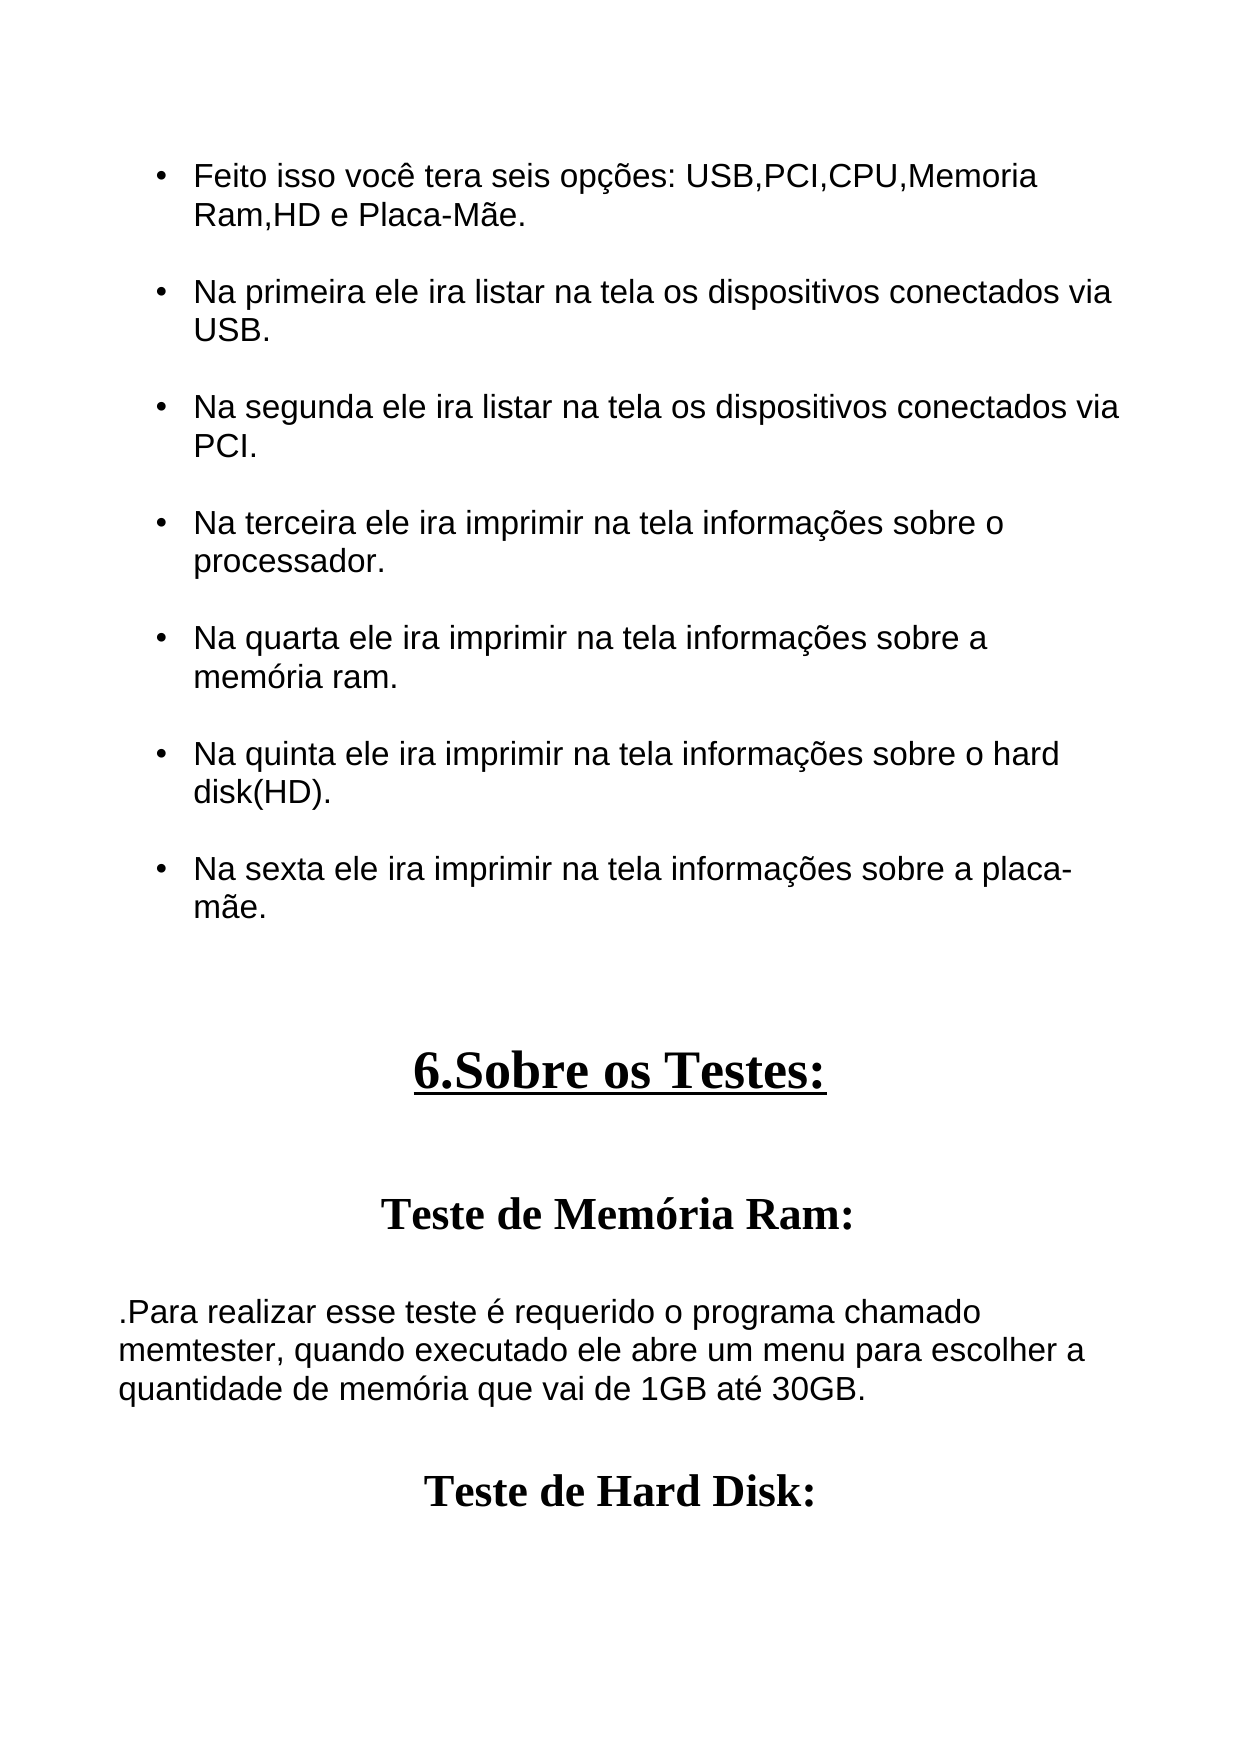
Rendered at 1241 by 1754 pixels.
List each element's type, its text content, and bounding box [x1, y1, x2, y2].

list Na terceira ele ira imprimir na tela informações sobre o processador. [156, 503, 1122, 580]
list Na primeira ele ira listar na tela os dispositivos conectados via USB. [156, 272, 1122, 349]
list Na quinta ele ira imprimir na tela informações sobre o hard disk(HD). [156, 734, 1122, 811]
list Na sexta ele ira imprimir na tela informações sobre a placa-mãe. [156, 849, 1122, 926]
text .Para realizar esse teste é requerido o programa chamado memtester, quando executado ele abre um menu para escolher a quantidade de memória que vai de 1GB até 30GB. [118, 1292, 1122, 1407]
text 6.Sobre os Testes: [118, 1038, 1122, 1100]
text Teste de Memória Ram: [118, 1187, 1122, 1239]
list Na segunda ele ira listar na tela os dispositivos conectados via PCI. [156, 387, 1122, 464]
list Feito isso você tera seis opções: USB,PCI,CPU,Memoria Ram,HD e Placa-Mãe. [156, 157, 1122, 233]
text Teste de Hard Disk: [118, 1463, 1122, 1516]
list Na quarta ele ira imprimir na tela informações sobre a memória ram. [156, 618, 1122, 695]
